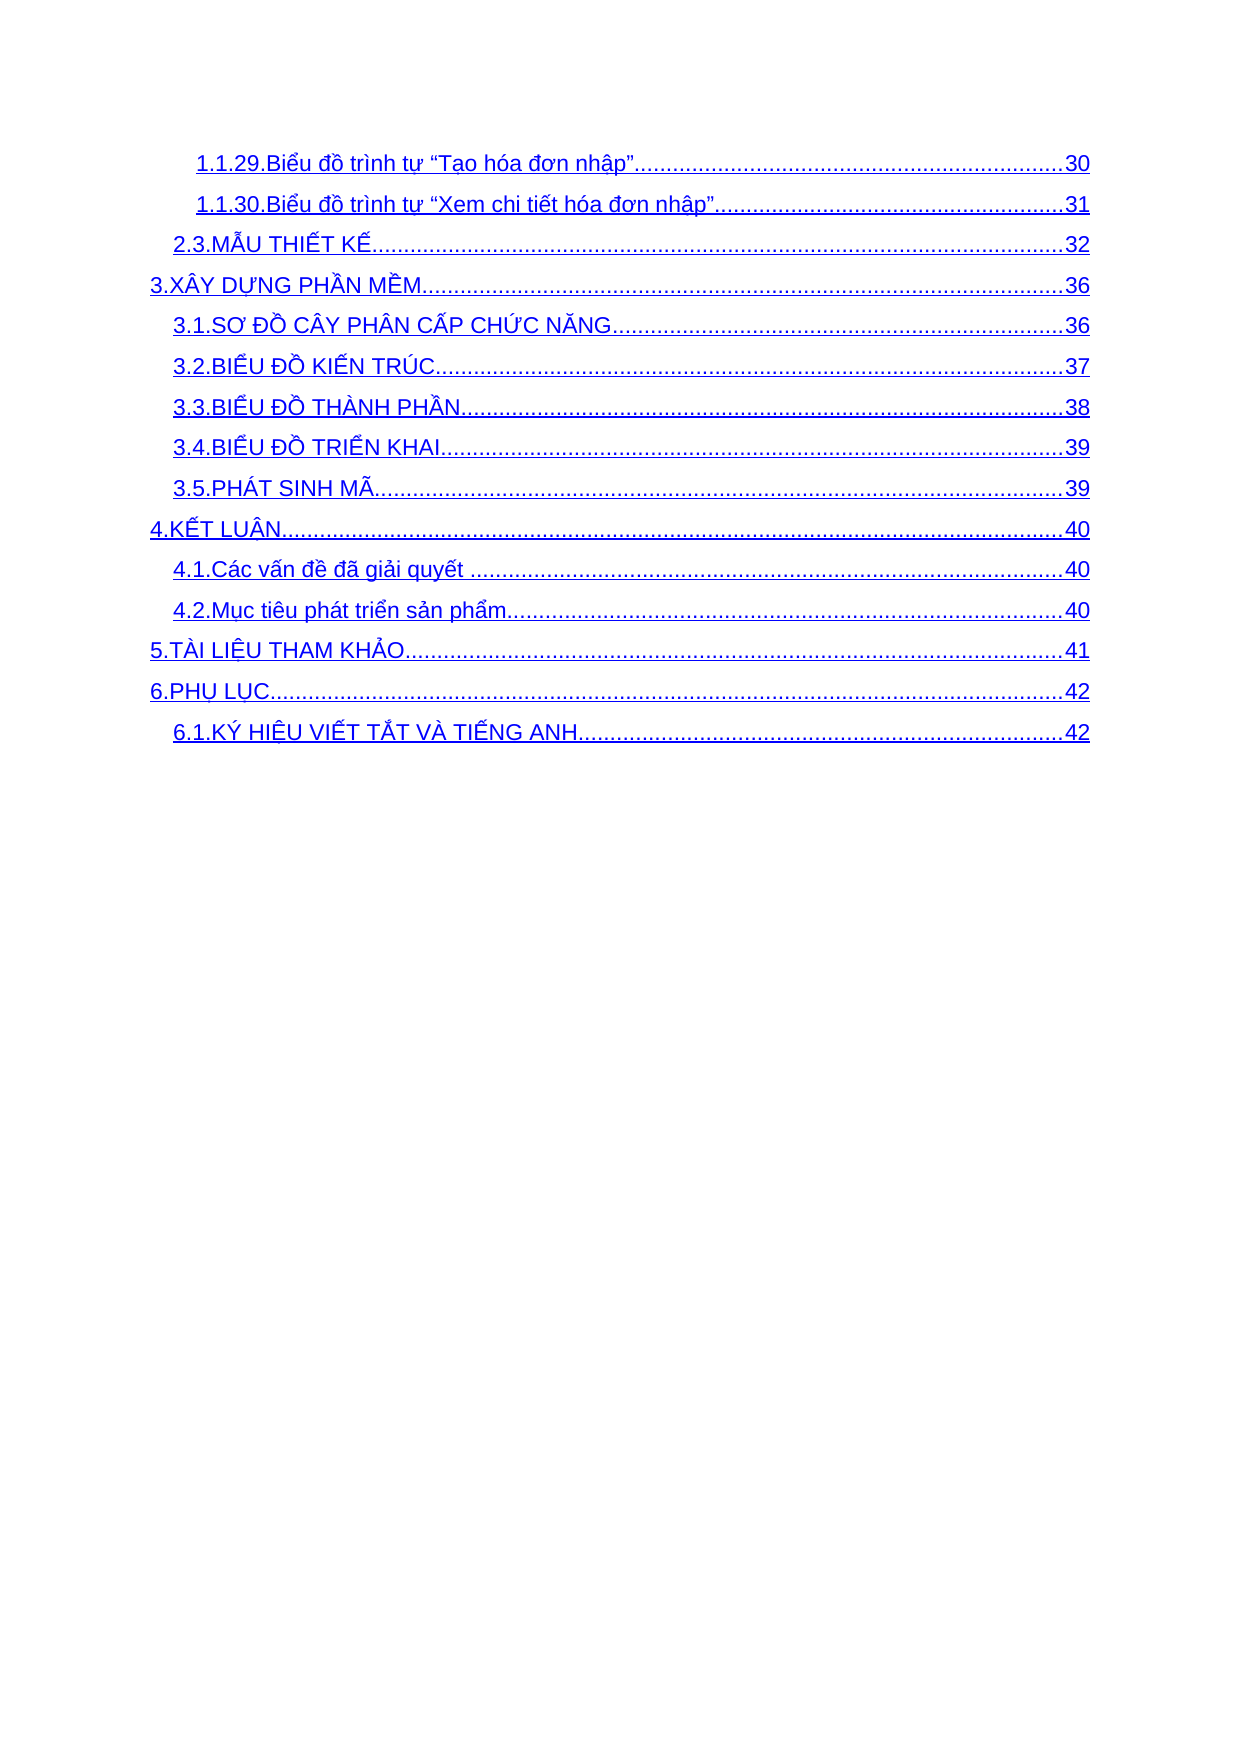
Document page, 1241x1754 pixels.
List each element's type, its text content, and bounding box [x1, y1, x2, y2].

text 6.1.KÝ HIỆU VIẾT TẮT VÀ TIẾNG ANH 42 [173, 719, 1090, 741]
text 3.5.PHÁT SINH MÃ 39 [173, 475, 1090, 498]
text 5.TÀI LIỆU THAM KHẢO 41 [150, 637, 1090, 660]
text 4.1.Các vấn đề đã giải quyết 40 [173, 556, 1090, 579]
text 4.2.Mục tiêu phát triển sản phẩm 40 [173, 597, 1090, 620]
text 1.1.30.Biểu đồ trình tự “Xem chi tiết hóa đơn nhập” 31 [196, 191, 1090, 213]
text 3.XÂY DỰNG PHẦN MỀM 36 [150, 272, 1090, 295]
text 3.3.BIỂU ĐỒ THÀNH PHẦN 38 [173, 394, 1090, 416]
text 3.1.SƠ ĐỒ CÂY PHÂN CẤP CHỨC NĂNG 36 [173, 312, 1090, 335]
text 3.2.BIỂU ĐỒ KIẾN TRÚC 37 [173, 353, 1090, 376]
text 1.1.29.Biểu đồ trình tự “Tạo hóa đơn nhập” 30 [196, 150, 1090, 173]
text 2.3.MẪU THIẾT KẾ 32 [173, 231, 1090, 254]
text 4.KẾT LUẬN 40 [150, 516, 1090, 538]
text 6.PHỤ LỤC 42 [150, 678, 1090, 701]
text 3.4.BIỂU ĐỒ TRIỂN KHAI 39 [173, 434, 1090, 457]
